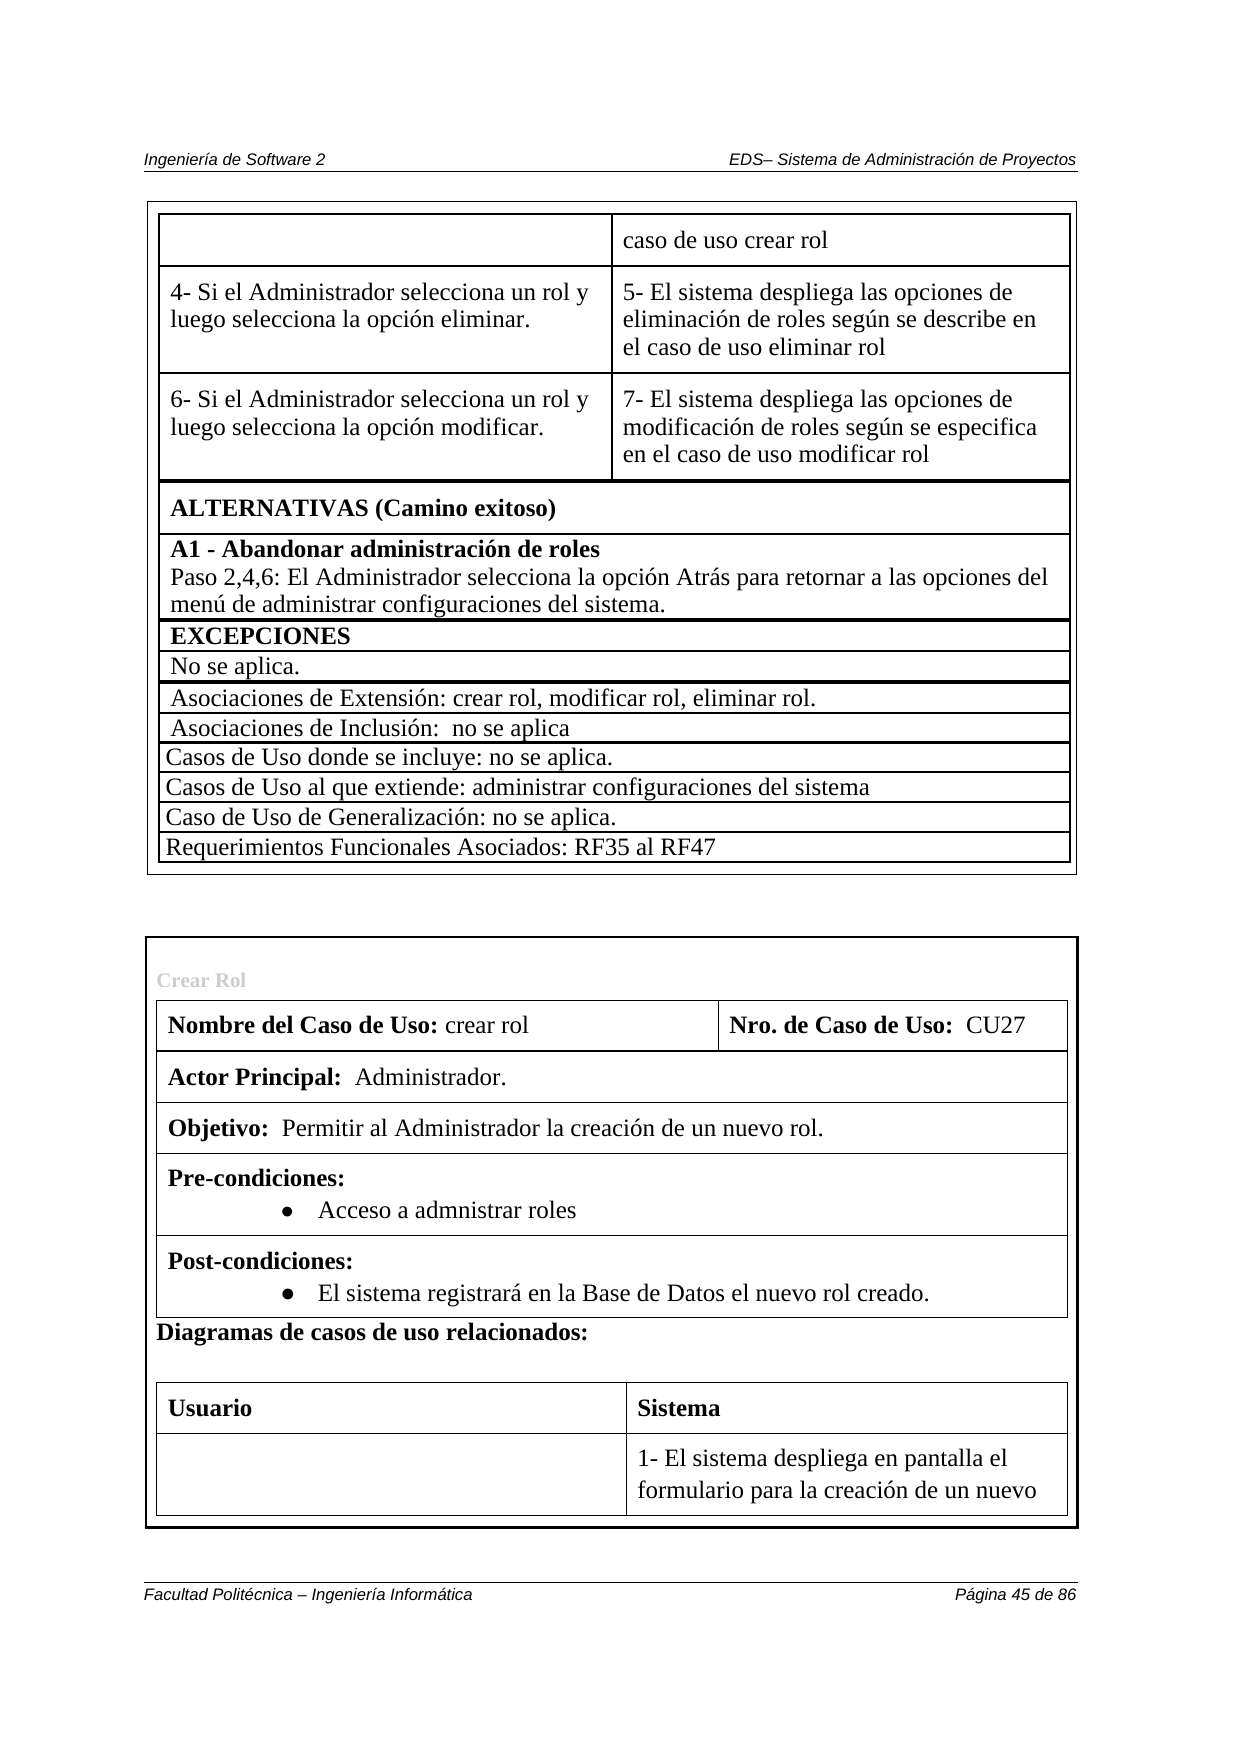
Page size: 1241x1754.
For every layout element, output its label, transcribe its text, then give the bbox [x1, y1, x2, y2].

table_header Nro. de Caso de Uso: CU27 [719, 1001, 1067, 1050]
table_cell [157, 1434, 626, 1515]
table_cell 4- Si el Administrador selecciona un rol y luego selecciona la opción eliminar. [160, 267, 611, 372]
table_header Nombre del Caso de Uso: crear rol [157, 1001, 718, 1050]
table_cell Asociaciones de Inclusión: no se aplica [160, 714, 1069, 741]
table_header Asociaciones de Extensión: crear rol, modificar rol, eliminar rol. [160, 684, 1069, 712]
table_header Crear Rol Diagramas de casos de uso relacionados: [147, 938, 1076, 1526]
table_cell Caso de Uso de Generalización: no se aplica. [160, 803, 1069, 831]
table_cell [160, 215, 611, 265]
table_header Usuario [157, 1383, 626, 1432]
table_cell No se aplica. [160, 652, 1069, 680]
table_header Sistema [627, 1383, 1067, 1432]
table_cell Post-condiciones: El sistema registrará en la Base de Datos el nuevo rol creado. [157, 1236, 1067, 1317]
table_cell Casos de Uso donde se incluye: no se aplica. [160, 744, 1069, 771]
table_cell 7- El sistema despliega las opciones de modificación de roles según se especifica en el caso de uso modificar rol [613, 374, 1069, 479]
table_header ALTERNATIVAS (Camino exitoso) [160, 483, 1069, 533]
table_cell caso de uso crear rol [613, 215, 1069, 265]
table_header [148, 202, 1076, 873]
table_cell 5- El sistema despliega las opciones de eliminación de roles según se describe en el caso de uso eliminar rol [613, 267, 1069, 372]
table_header EXCEPCIONES [160, 622, 1069, 650]
table_cell Objetivo: Permitir al Administrador la creación de un nuevo rol. [157, 1103, 1067, 1152]
table_cell Requerimientos Funcionales Asociados: RF35 al RF47 [160, 833, 1069, 861]
table_cell A1 - Abandonar administración de roles Paso 2,4,6: El Administrador selecciona la opción Atrás para retornar a las opciones del menú de administrar configuraciones del sistema. [160, 535, 1069, 618]
table_cell 6- Si el Administrador selecciona un rol y luego selecciona la opción modificar. [160, 374, 611, 479]
table_cell Casos de Uso al que extiende: administrar configuraciones del sistema [160, 773, 1069, 801]
table_cell Pre-condiciones: Acceso a admnistrar roles [157, 1154, 1067, 1235]
table_header Actor Principal: Administrador. [157, 1052, 1067, 1102]
table_cell 1- El sistema despliega en pantalla el formulario para la creación de un nuevo [627, 1434, 1067, 1515]
